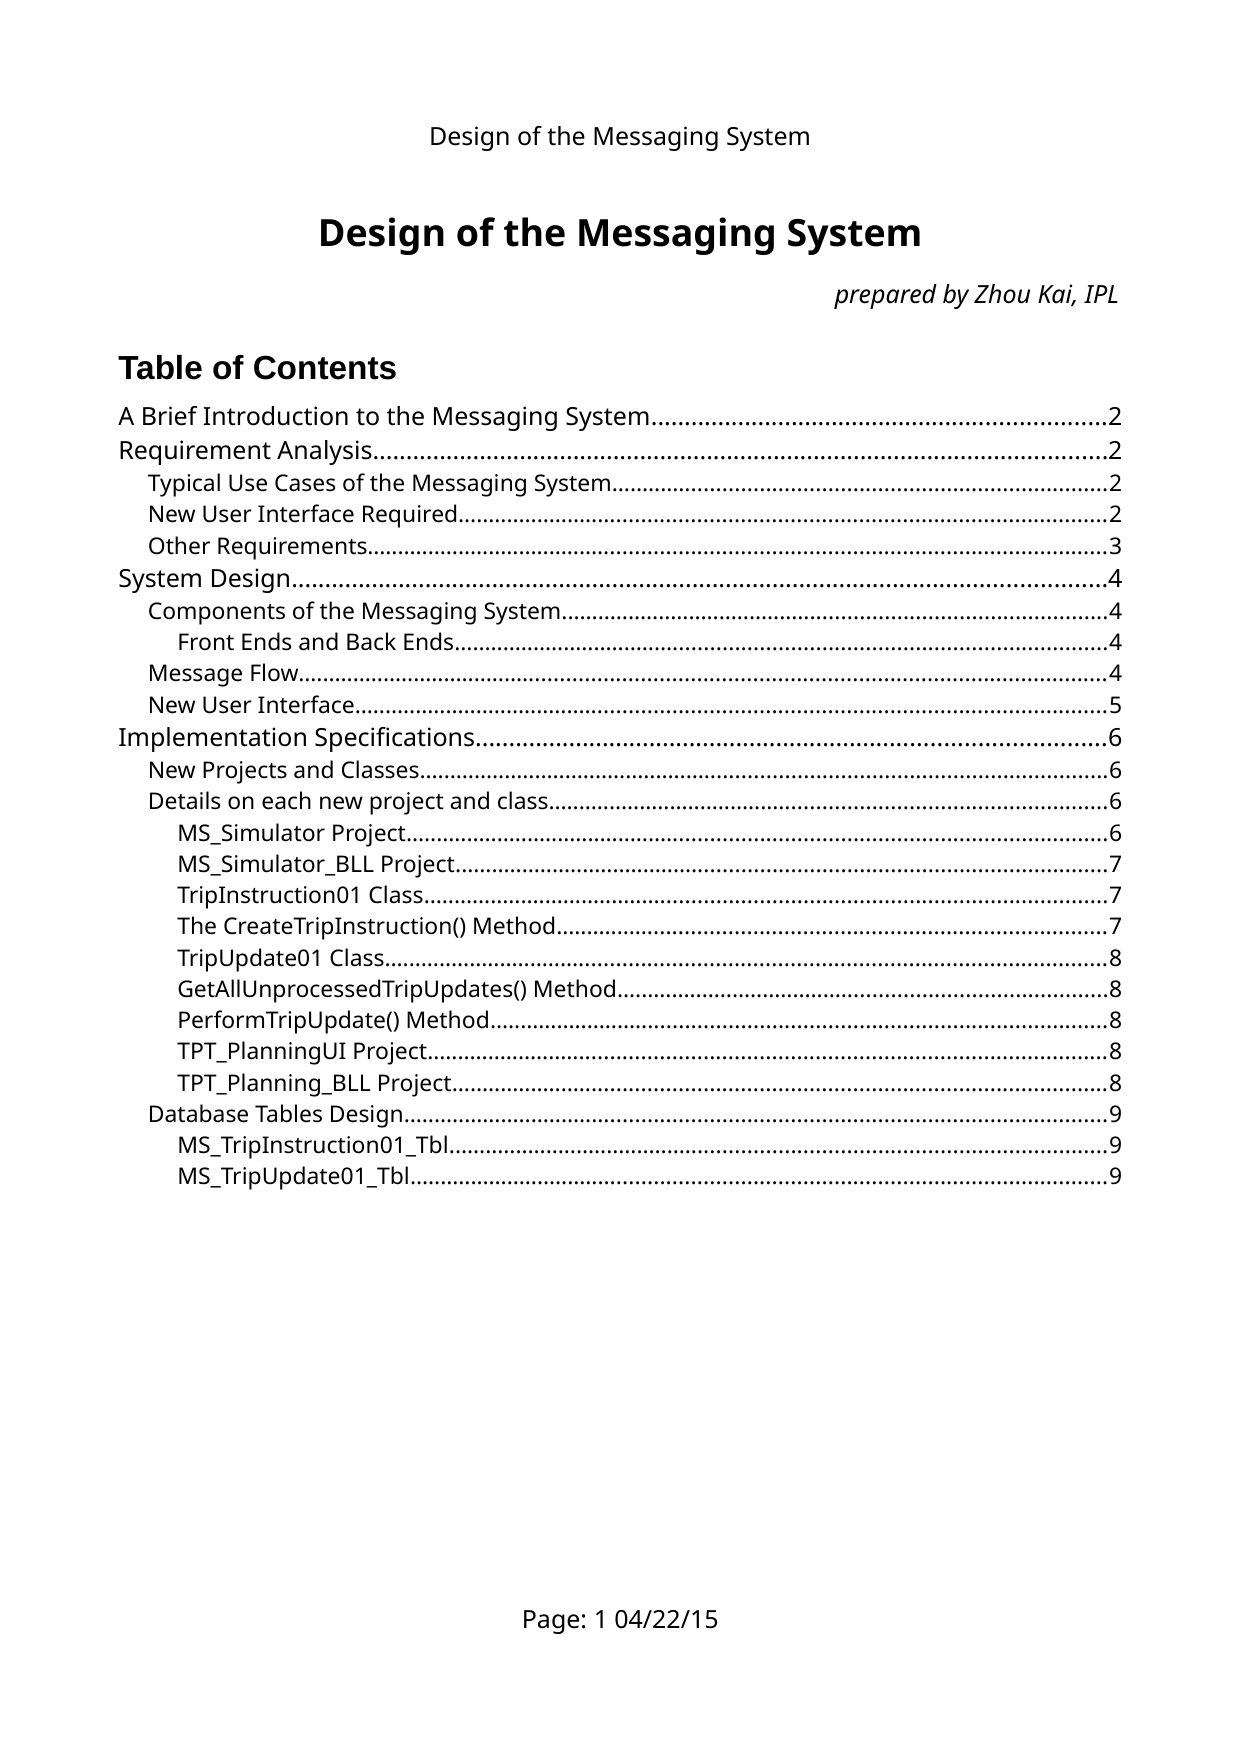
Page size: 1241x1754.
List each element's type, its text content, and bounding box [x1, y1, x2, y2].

text A Brief Introduction to the Messaging System 2 [118, 399, 1122, 433]
subtitle Table of Contents [118, 348, 1122, 386]
title Design of the Messaging System [118, 207, 1122, 258]
subtitle prepared by Zhou Kai, IPL [118, 276, 1122, 311]
text Database Tables Design 9 [148, 1098, 1122, 1129]
text TPT_PlanningUI Project 8 [177, 1035, 1122, 1066]
text TripUpdate01 Class 8 [177, 941, 1122, 973]
text Components of the Messaging System 4 [148, 595, 1122, 626]
text TPT_Planning_BLL Project 8 [177, 1066, 1122, 1098]
text MS_TripUpdate01_Tbl 9 [177, 1160, 1122, 1191]
text The CreateTripInstruction() Method 7 [177, 910, 1122, 941]
text System Design 4 [118, 561, 1122, 595]
text MS_Simulator Project 6 [177, 816, 1122, 848]
text Implementation Specifications 6 [118, 720, 1122, 754]
text Front Ends and Back Ends 4 [177, 626, 1122, 657]
text Details on each new project and class 6 [148, 785, 1122, 816]
text GetAllUnprocessedTripUpdates() Method 8 [177, 973, 1122, 1004]
text MS_TripInstruction01_Tbl 9 [177, 1129, 1122, 1160]
text TripInstruction01 Class 7 [177, 879, 1122, 910]
text New User Interface 5 [148, 689, 1122, 720]
text Message Flow 4 [148, 657, 1122, 689]
text Requirement Analysis 2 [118, 433, 1122, 467]
text MS_Simulator_BLL Project 7 [177, 848, 1122, 879]
text Typical Use Cases of the Messaging System 2 [148, 467, 1122, 498]
text PerformTripUpdate() Method 8 [177, 1004, 1122, 1035]
text Other Requirements 3 [148, 529, 1122, 561]
text New Projects and Classes 6 [148, 754, 1122, 785]
text New User Interface Required 2 [148, 498, 1122, 529]
